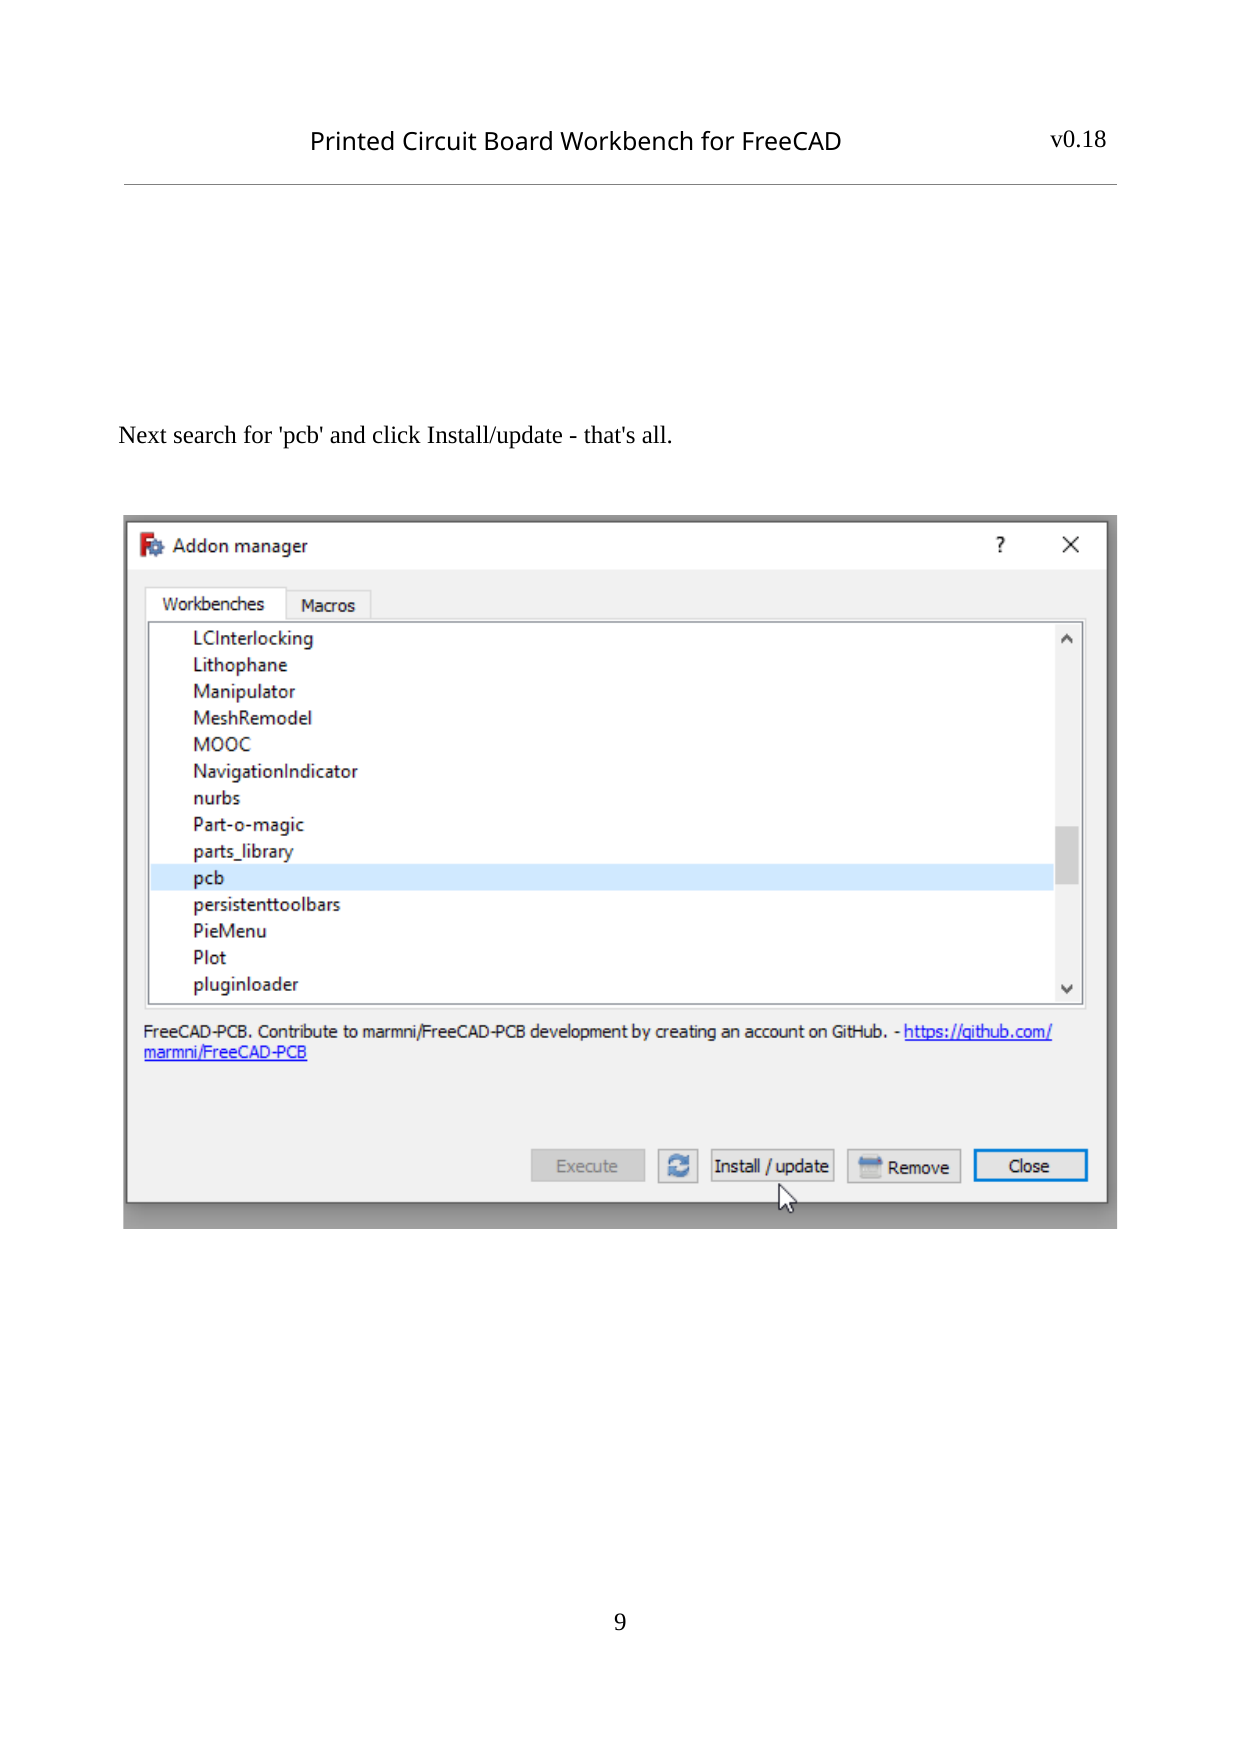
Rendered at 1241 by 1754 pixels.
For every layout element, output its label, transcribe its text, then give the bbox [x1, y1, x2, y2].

text Next search for 'pcb' and click Install/update - that's all. [118, 420, 1122, 449]
picture [123, 515, 1118, 1229]
